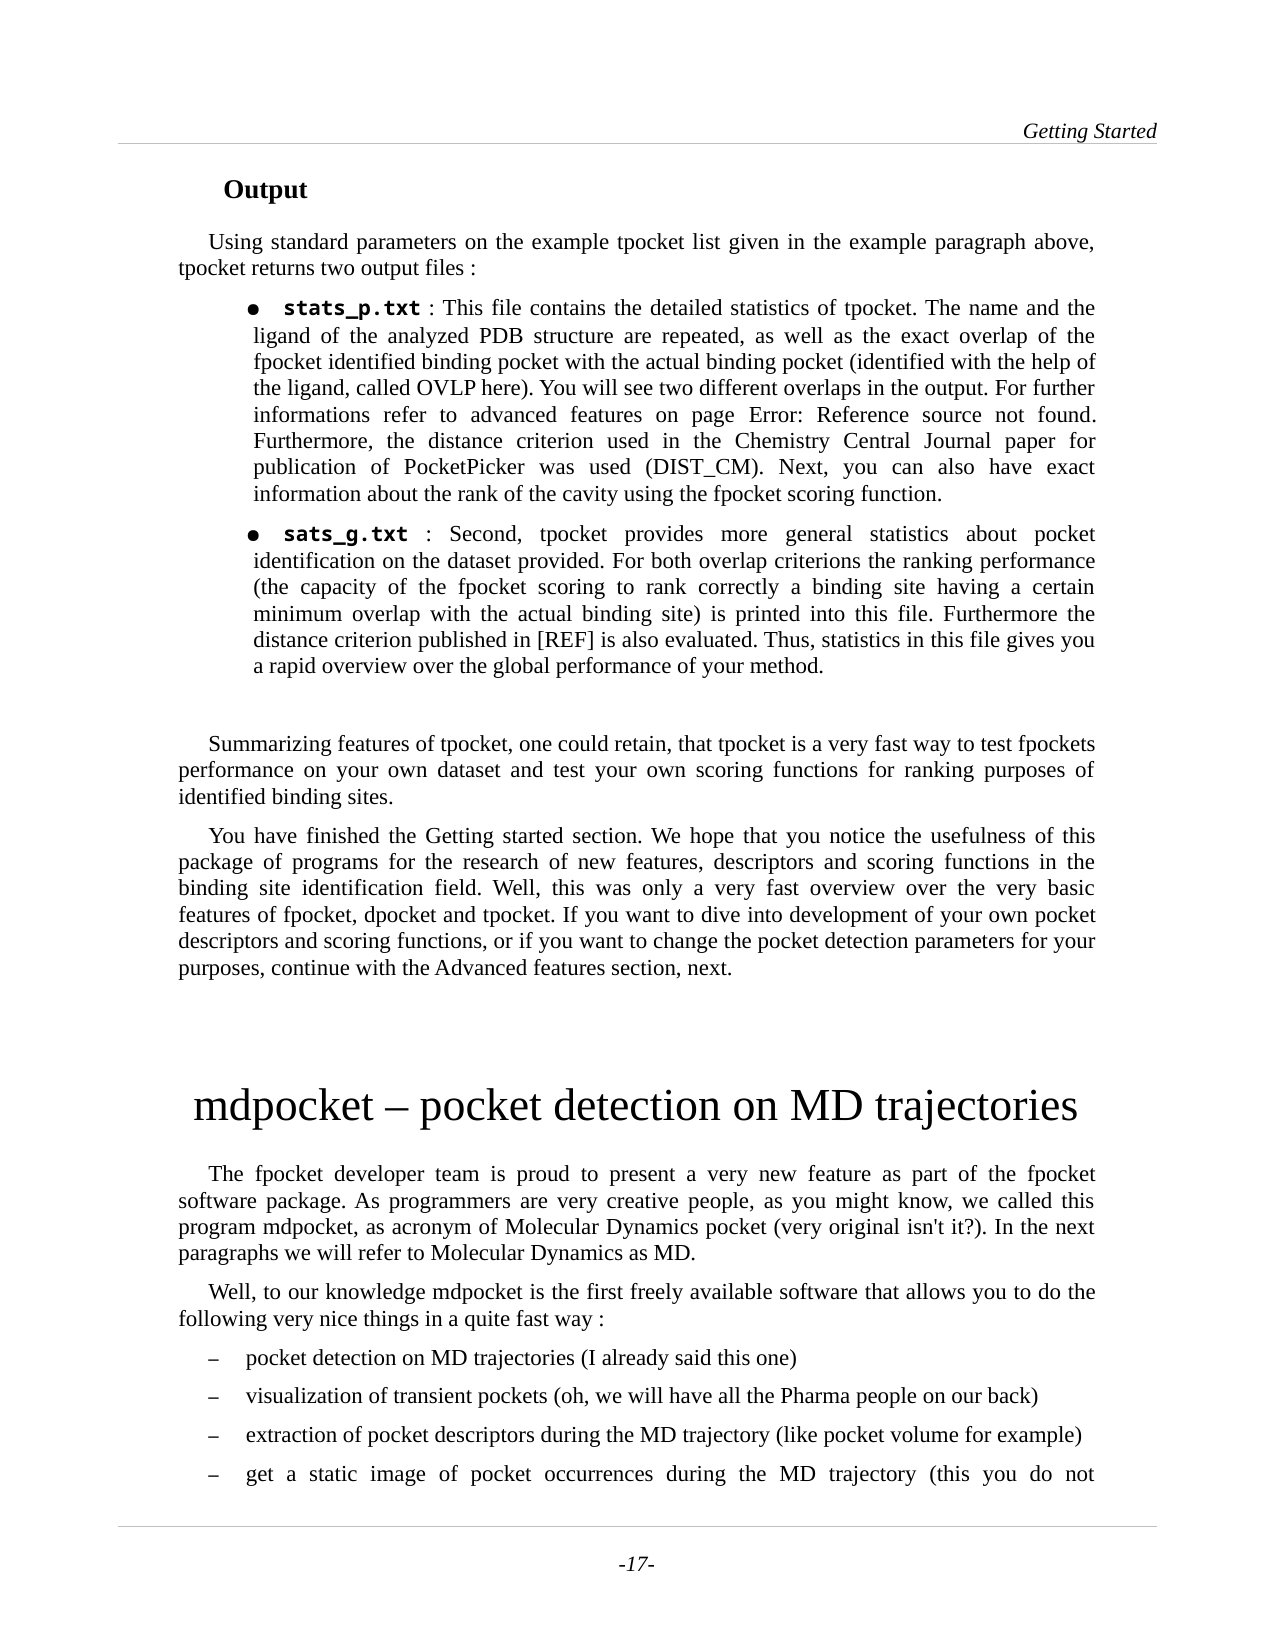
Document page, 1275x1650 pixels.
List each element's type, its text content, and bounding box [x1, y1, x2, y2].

text Well, to our knowledge mdpocket is the first freely available software that allows you to do the following very nice things in a quite fast way : [178, 1278, 1097, 1331]
text Summarizing features of tpocket, one could retain, that tpocket is a very fast way to test fpockets performance on your own dataset and test your own scoring functions for ranking purposes of identified binding sites. [178, 730, 1097, 809]
list pocket detection on MD trajectories (I already said this one) [178, 1343, 1097, 1370]
list sats_g.txt : Second, tpocket provides more general statistics about pocket identification on the dataset provided. For both overlap criterions the ranking performance (the capacity of the fpocket scoring to rank correctly a binding site having a certain minimum overlap with the actual binding site) is printed into this file. Furthermore the distance criterion published in [REF] is also evaluated. Thus, statistics in this file gives you a rapid overview over the global performance of your method. [216, 519, 1097, 679]
list get a static image of pocket occurrences during the MD trajectory (this you do not [178, 1460, 1097, 1486]
list visualization of transient pockets (oh, we will have all the Pharma people on our back) [178, 1382, 1097, 1409]
list stats_p.txt : This file contains the detailed statistics of tpocket. The name and the ligand of the analyzed PDB structure are repeated, as well as the exact overlap of the fpocket identified binding pocket with the actual binding pocket (identified with the help of the ligand, called OVLP here). You will see two different overlaps in the output. For further informations refer to advanced features on page . Furthermore, the distance criterion used in the Chemistry Central Journal paper for publication of PocketPicker was used (DIST_CM). Next, you can also have exact information about the rank of the cavity using the fpocket scoring function. [216, 293, 1097, 506]
list extraction of pocket descriptors during the MD trajectory (like pocket volume for example) [178, 1421, 1097, 1448]
text Using standard parameters on the example tpocket list given in the example paragraph above, tpocket returns two output files : [178, 228, 1097, 281]
text You have finished the Getting started section. We hope that you notice the usefulness of this package of programs for the research of new features, descriptors and scoring functions in the binding site identification field. Well, this was only a very fast overview over the very basic features of fpocket, dpocket and tpocket. If you want to dive into development of your own pocket descriptors and scoring functions, or if you want to change the pocket detection parameters for your purposes, continue with the Advanced features section, next. [178, 822, 1097, 980]
text The fpocket developer team is proud to present a very new feature as part of the fpocket software package. As programmers are very creative people, as you might know, we called this program mdpocket, as acronym of Molecular Dynamics pocket (very original isn't it?). In the next paragraphs we will refer to Molecular Dynamics as MD. [178, 1160, 1097, 1266]
subtitle Output [223, 173, 1157, 204]
subtitle mdpocket – pocket detection on MD trajectories [193, 1078, 1157, 1130]
